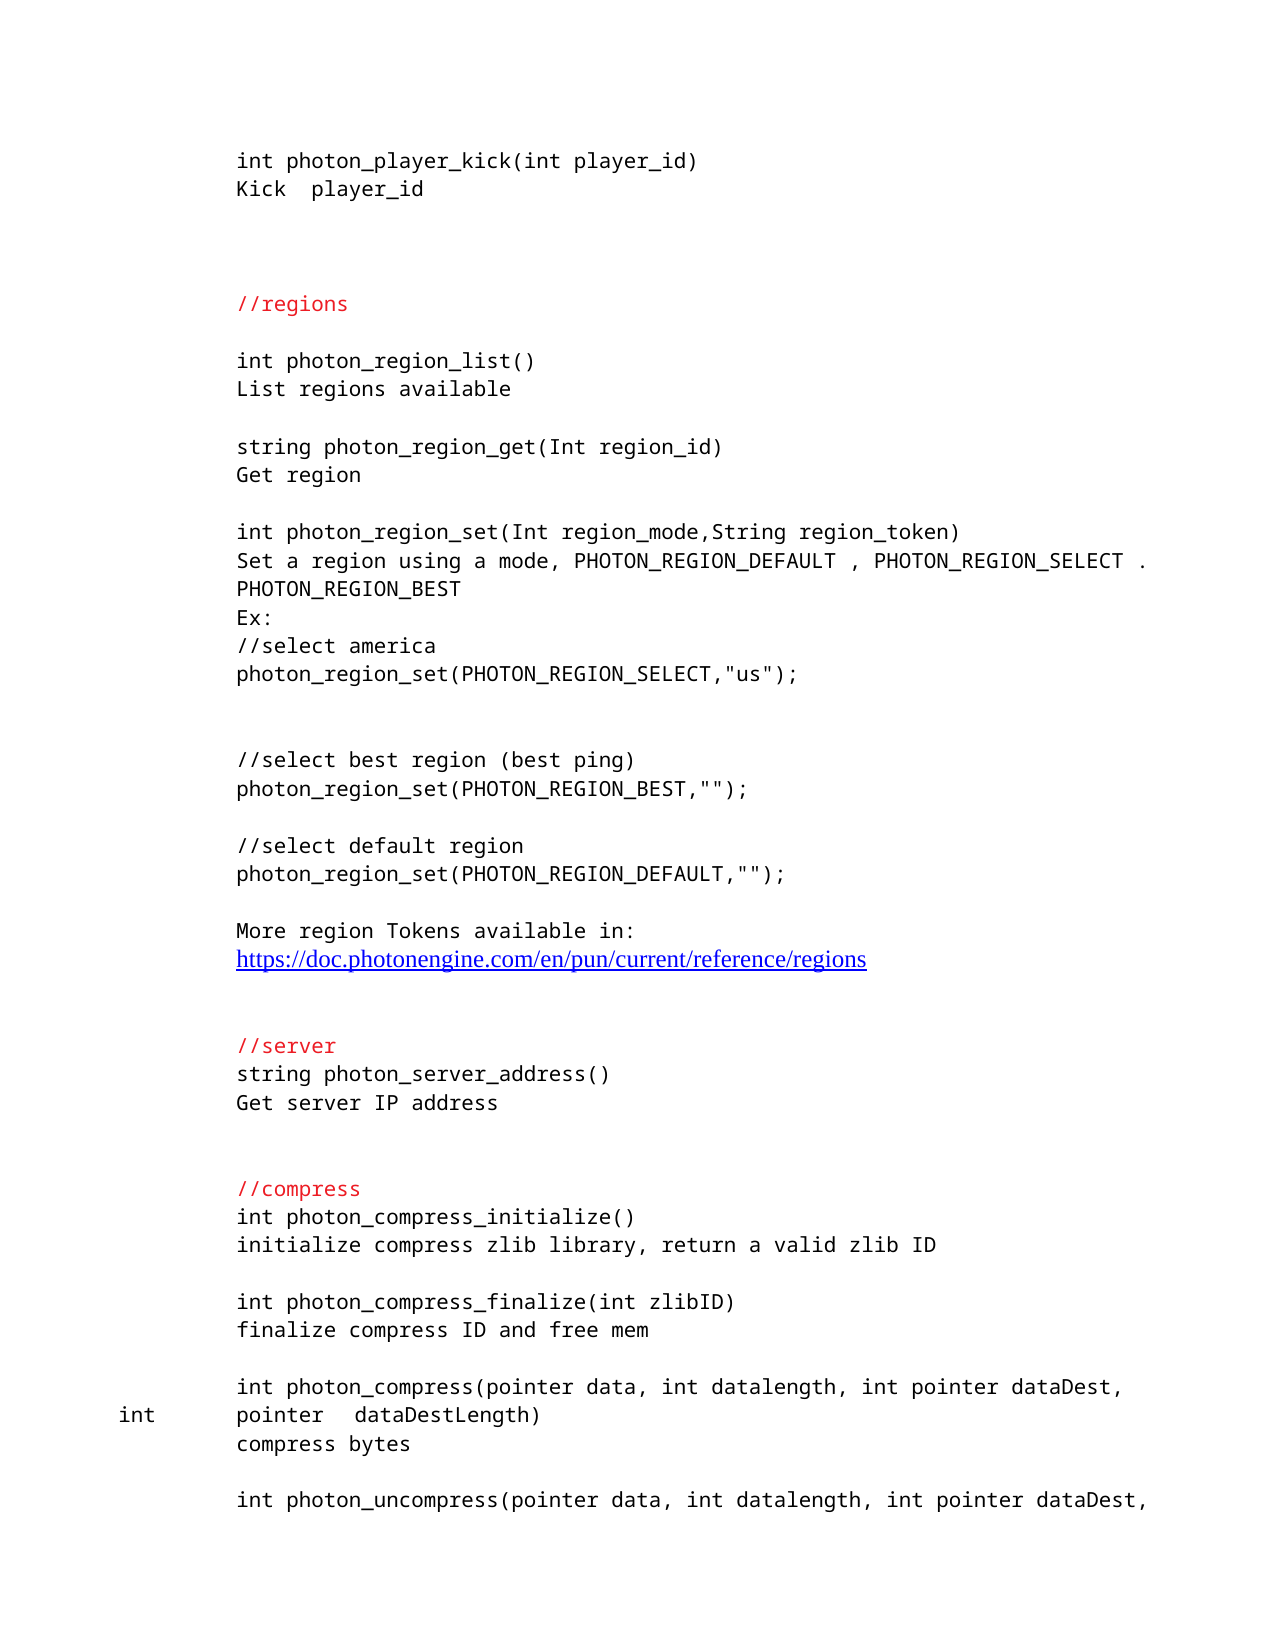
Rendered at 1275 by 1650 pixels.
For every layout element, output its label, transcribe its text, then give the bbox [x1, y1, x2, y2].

text https://doc.photonengine.com/en/pun/current/reference/regions [118, 944, 1157, 974]
text int photon_compress(pointer data, int datalength, int pointer dataDest, int pointer dataDestLength) compress bytes [118, 1372, 1157, 1457]
text //server string photon_server_address() Get server IP address //compress int photon_compress_initialize() initialize compress zlib library, return a valid zlib ID [118, 1002, 1157, 1259]
text //select best region (best ping) photon_region_set(PHOTON_REGION_BEST,""); [118, 717, 1157, 831]
text int photon_player_kick(int player_id) Kick player_id //regions int photon_region_list() List regions available string photon_region_get(Int region_id) Get region int photon_region_set(Int region_mode,String region_token) Set a region using a mode, PHOTON_REGION_DEFAULT , PHOTON_REGION_SELECT . PHOTON_REGION_BEST Ex: //select america photon_region_set(PHOTON_REGION_SELECT,"us"); [118, 146, 1157, 688]
text More region Tokens available in: [118, 916, 1157, 944]
text //select default region photon_region_set(PHOTON_REGION_DEFAULT,""); [118, 831, 1157, 916]
text int photon_uncompress(pointer data, int datalength, int pointer dataDest, [118, 1485, 1157, 1514]
text int photon_compress_finalize(int zlibID) finalize compress ID and free mem [118, 1287, 1157, 1344]
text [118, 118, 1157, 146]
